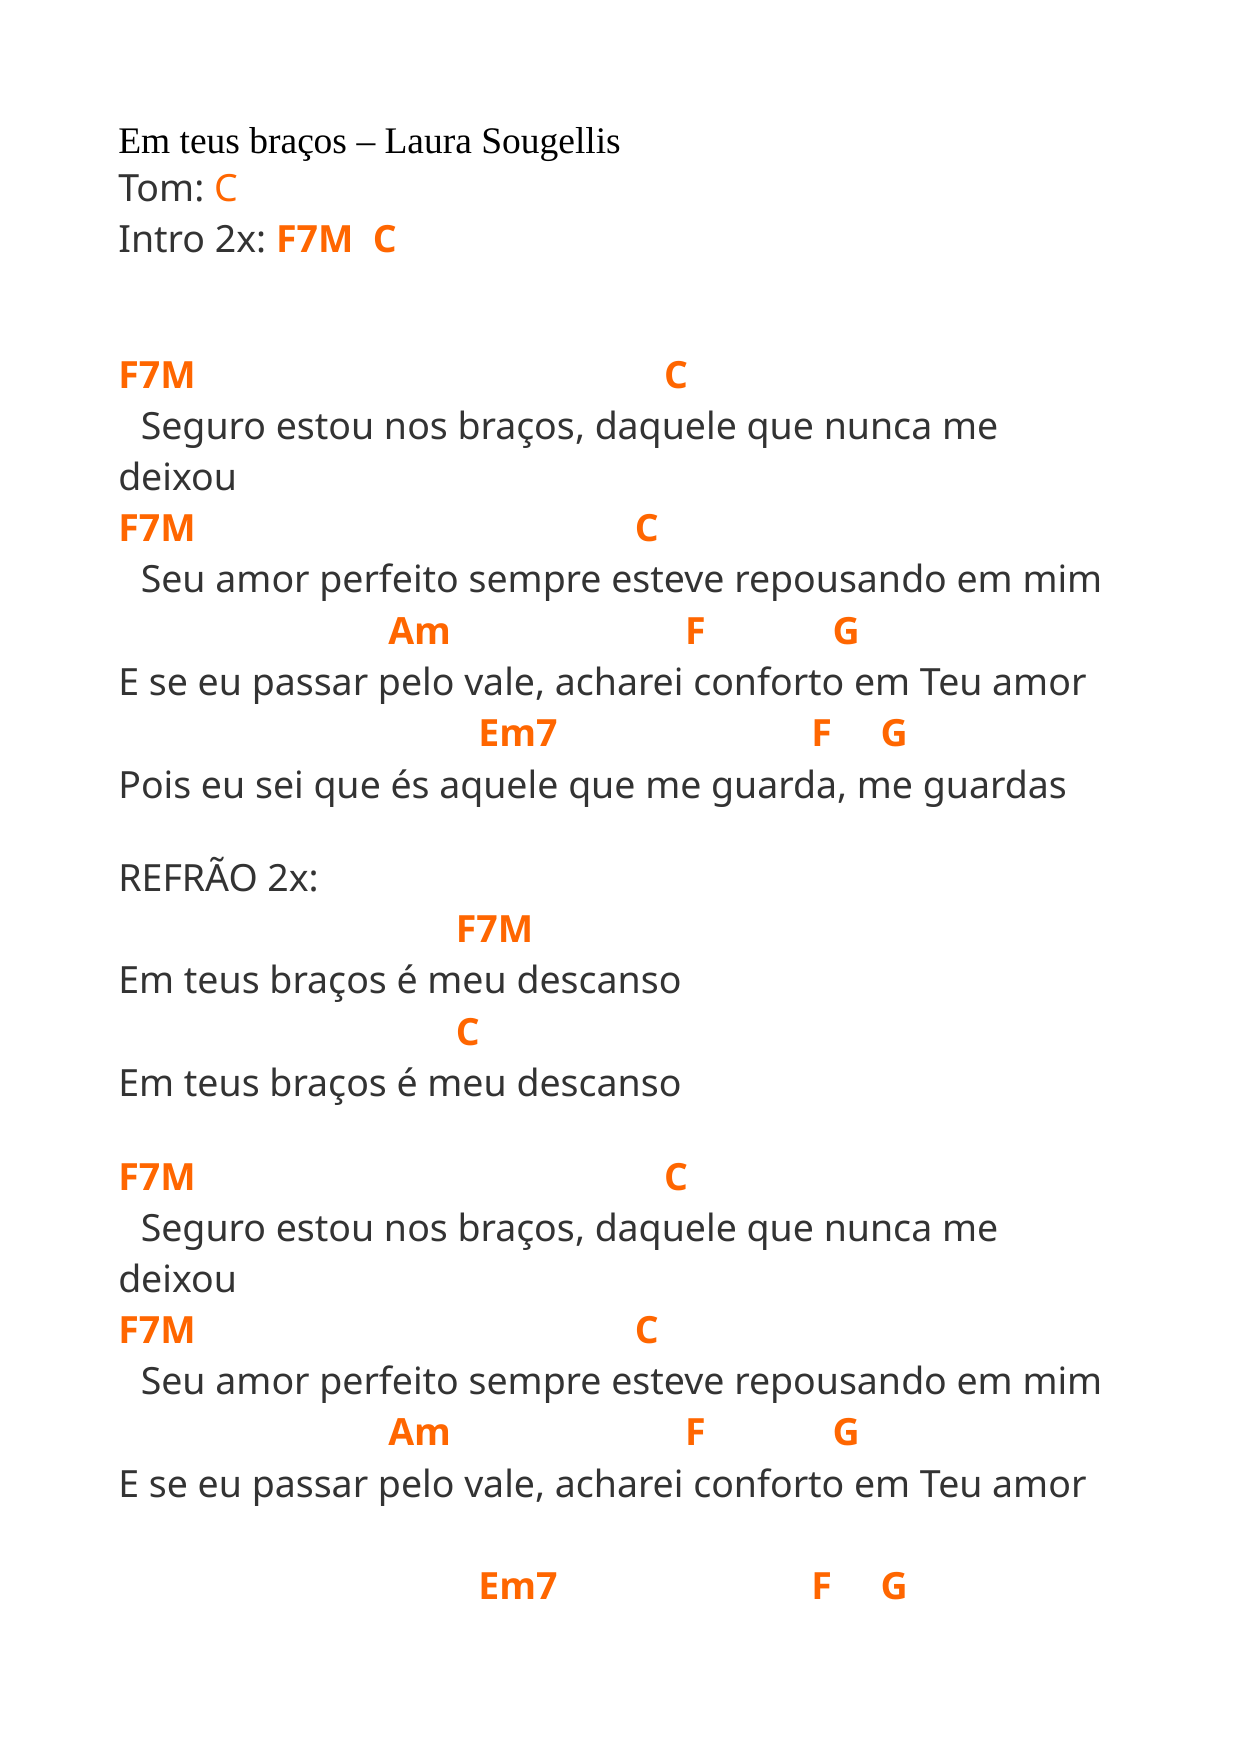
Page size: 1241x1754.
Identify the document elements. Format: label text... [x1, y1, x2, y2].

text F7M C [118, 1303, 1122, 1354]
text Seguro estou nos braços, daquele que nunca me deixou [118, 1201, 1122, 1303]
text F7M C [118, 502, 1122, 553]
text Em7 F G [118, 1559, 1122, 1610]
text Em teus braços é meu descanso [118, 954, 1122, 1005]
text E se eu passar pelo vale, acharei conforto em Teu amor [118, 1457, 1122, 1508]
text C [118, 1005, 1122, 1056]
text Am F G [118, 1406, 1122, 1457]
text F7M C [118, 348, 1122, 399]
text Am F G [118, 604, 1122, 656]
text Em teus braços é meu descanso [118, 1056, 1122, 1107]
text Seu amor perfeito sempre esteve repousando em mim [118, 1354, 1122, 1406]
text Seguro estou nos braços, daquele que nunca me deixou [118, 399, 1122, 502]
text Em7 F G [118, 707, 1122, 758]
text Intro 2x: F7M C [118, 212, 1122, 263]
text REFRÃO 2x: [118, 851, 1122, 902]
text E se eu passar pelo vale, acharei conforto em Teu amor [118, 656, 1122, 707]
text Em teus braços – Laura Sougellis [118, 118, 1122, 161]
text F7M C [118, 1150, 1122, 1201]
text Tom: C [118, 161, 1122, 212]
text F7M [118, 902, 1122, 954]
text Pois eu sei que és aquele que me guarda, me guardas [118, 758, 1122, 809]
text Seu amor perfeito sempre esteve repousando em mim [118, 553, 1122, 604]
